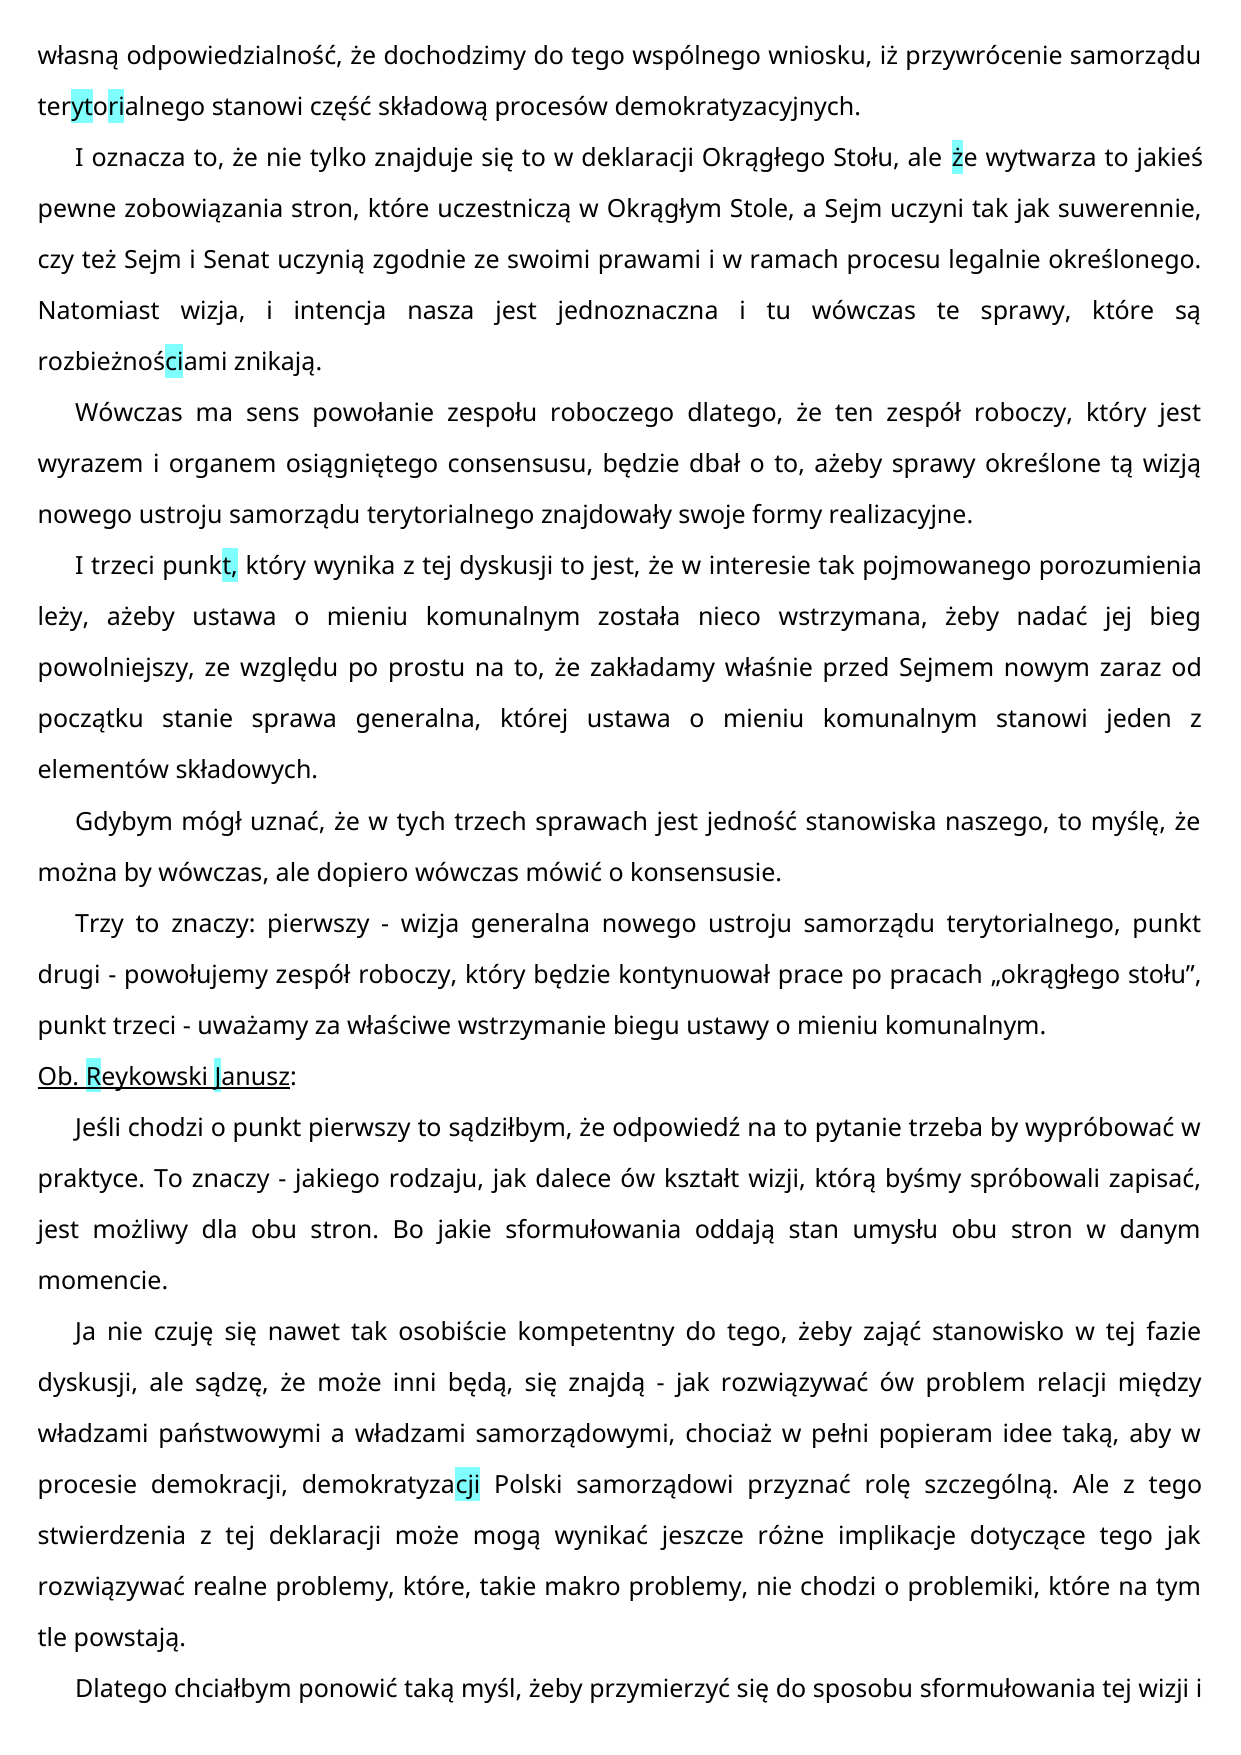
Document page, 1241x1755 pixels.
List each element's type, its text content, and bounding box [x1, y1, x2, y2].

text Jeśli chodzi o punkt pierwszy to sądziłbym, że odpowiedź na to pytanie trzeba by wypróbować w praktyce. To znaczy - jakiego rodzaju, jak dalece ów kształt wizji, którą byśmy spróbowali zapisać, jest możliwy dla obu stron. Bo jakie sformułowania oddają stan umysłu obu stron w danym momencie. [37, 1109, 1203, 1297]
text Trzy to znaczy: pierwszy - wizja generalna nowego ustroju samorządu terytorialnego, punkt drugi - powołujemy zespół roboczy, który będzie kontynuował prace po pracach „okrągłego stołu”, punkt trzeci - uważamy za właściwe wstrzymanie biegu ustawy o mieniu komunalnym. [37, 905, 1203, 1041]
text Ja nie czuję się nawet tak osobiście kompetentny do tego, żeby zająć stanowisko w tej fazie dyskusji, ale sądzę, że może inni będą, się znajdą - jak rozwiązywać ów problem relacji między władzami państwowymi a władzami samorządowymi, chociaż w pełni popieram idee taką, aby w procesie demokracji, demokratyzacji Polski samorządowi przyznać rolę szczególną. Ale z tego stwierdzenia z tej deklaracji może mogą wynikać jeszcze różne implikacje dotyczące tego jak rozwiązywać realne problemy, które, takie makro problemy, nie chodzi o problemiki, które na tym tle powstają. [37, 1313, 1203, 1654]
text I oznacza to, że nie tylko znajduje się to w deklaracji Okrągłego Stołu, ale że wytwarza to jakieś pewne zobowiązania stron, które uczestniczą w Okrągłym Stole, a Sejm uczyni tak jak suwerennie, czy też Sejm i Senat uczynią zgodnie ze swoimi prawami i w ramach procesu legalnie określonego. Natomiast wizja, i intencja nasza jest jednoznaczna i tu wówczas te sprawy, które są rozbieżnościami znikają. [37, 139, 1203, 378]
text I trzeci punkt, który wynika z tej dyskusji to jest, że w interesie tak pojmowanego porozumienia leży, ażeby ustawa o mieniu komunalnym została nieco wstrzymana, żeby nadać jej bieg powolniejszy, ze względu po prostu na to, że zakładamy właśnie przed Sejmem nowym zaraz od początku stanie sprawa generalna, której ustawa o mieniu komunalnym stanowi jeden z elementów składowych. [37, 548, 1203, 786]
text Dlatego chciałbym ponowić taką myśl, żeby przymierzyć się do sposobu sformułowania tej wizji i [37, 1671, 1203, 1705]
text Gdybym mógł uznać, że w tych trzech sprawach jest jedność stanowiska naszego, to myślę, że można by wówczas, ale dopiero wówczas mówić o konsensusie. [37, 803, 1203, 888]
text Wówczas ma sens powołanie zespołu roboczego dlatego, że ten zespół roboczy, który jest wyrazem i organem osiągniętego consensusu, będzie dbał o to, ażeby sprawy określone tą wizją nowego ustroju samorządu terytorialnego znajdowały swoje formy realizacyjne. [37, 395, 1203, 531]
text własną odpowiedzialność, że dochodzimy do tego wspólnego wniosku, iż przywrócenie samorządu terytorialnego stanowi część składową procesów demokratyzacyjnych. [37, 37, 1203, 123]
text Ob. Reykowski Janusz: [37, 1058, 1203, 1092]
